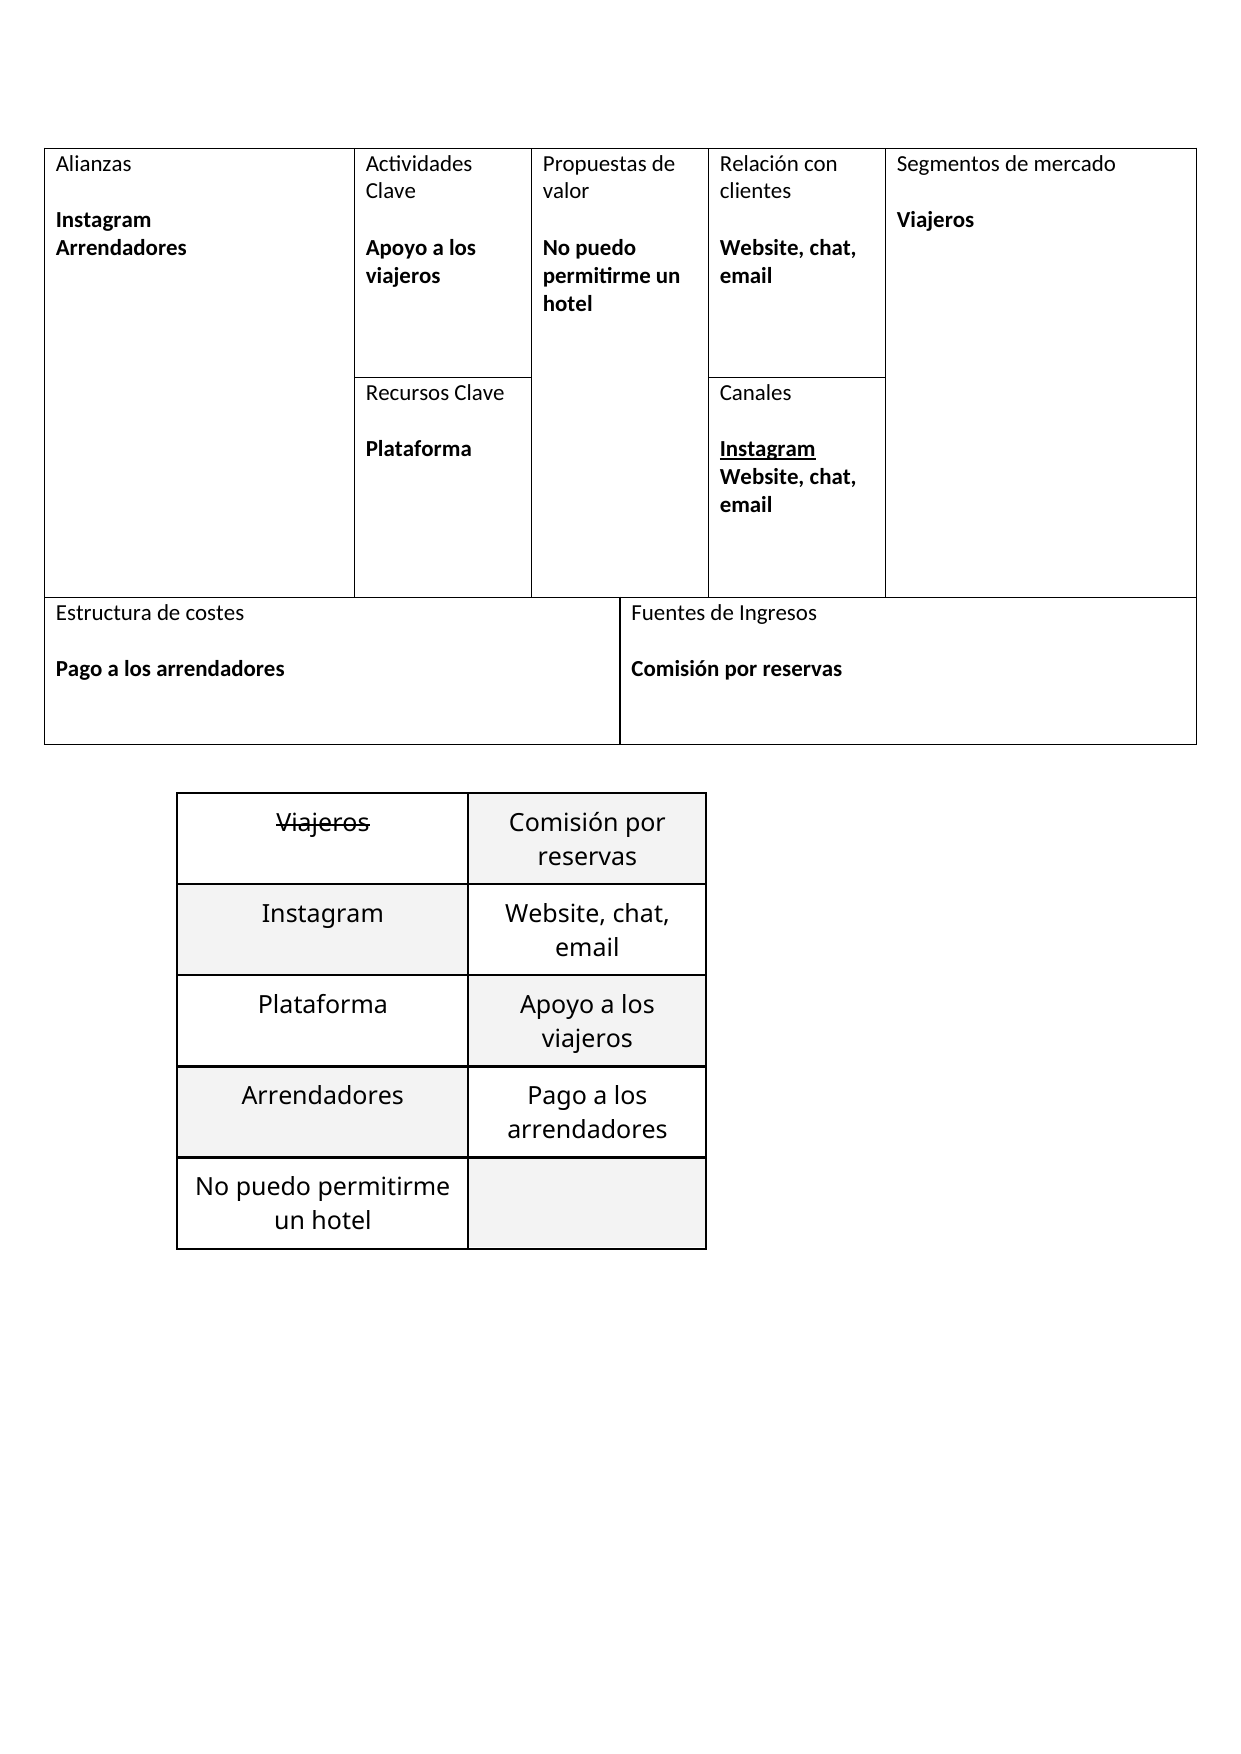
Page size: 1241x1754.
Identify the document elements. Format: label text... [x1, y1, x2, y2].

table_cell Apoyo a los viajeros [469, 976, 705, 1065]
table_header Comisión por reservas [469, 794, 705, 883]
table_cell No puedo permitirme un hotel [178, 1159, 467, 1247]
table_cell Website, chat, email [469, 885, 705, 974]
table_header Segmentos de mercado Viajeros [886, 149, 1196, 597]
table_header Propuestas de valor No puedo permitirme un hotel [532, 149, 708, 597]
table_cell Estructura de costes Pago a los arrendadores [45, 598, 619, 744]
table_cell Pago a los arrendadores [469, 1068, 705, 1156]
table_cell Recursos Clave Plataforma [355, 378, 531, 597]
table_cell [469, 1159, 705, 1247]
table_cell Fuentes de Ingresos Comisión por reservas [621, 598, 1196, 744]
table_header Viajeros [178, 794, 467, 883]
table_cell Canales Instagram Website, chat, email [709, 378, 885, 597]
table_header Relación con clientes Website, chat, email [709, 149, 885, 377]
table_header Actividades Clave Apoyo a los viajeros [355, 149, 531, 377]
table_header Alianzas Instagram Arrendadores [45, 149, 354, 597]
table_cell Arrendadores [178, 1068, 467, 1156]
table_cell Instagram [178, 885, 467, 974]
table_cell Plataforma [178, 976, 467, 1065]
